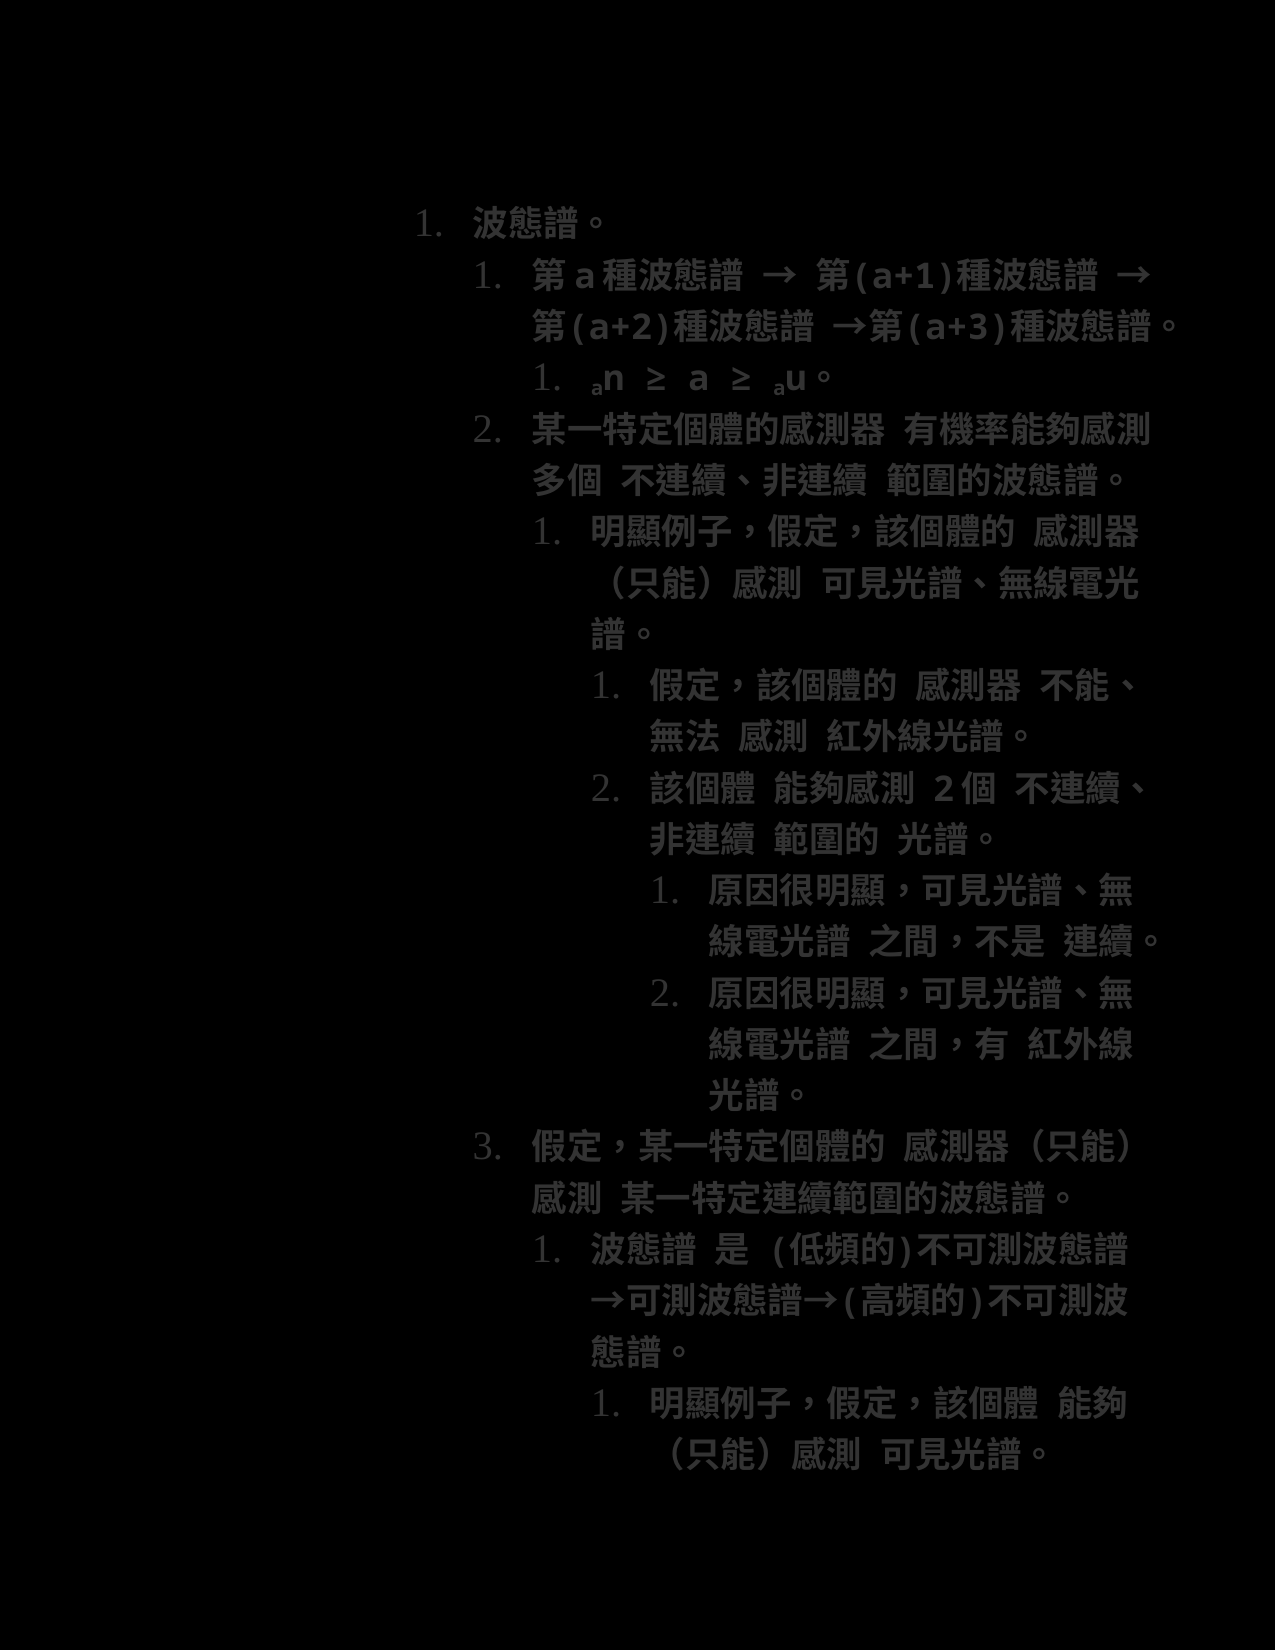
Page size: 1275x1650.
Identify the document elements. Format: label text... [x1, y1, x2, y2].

list 假定，某一特定個體的 感測器（只能）感測 某一特定連續範圍的波態譜。 [472, 1119, 1157, 1221]
list 某一特定個體的感測器 有機率能夠感測 多個 不連續、非連續 範圍的波態譜。 [472, 401, 1157, 504]
list 原因很明顯，可見光譜、無線電光譜 之間，有 紅外線光譜。 [649, 965, 1157, 1119]
list 明顯例子，假定，該個體的 感測器（只能）感測 可見光譜、無線電光譜。 [532, 504, 1157, 657]
list 第a種波態譜 → 第(a+1)種波態譜 → 第(a+2)種波態譜 →第(a+3)種波態譜。 [472, 247, 1157, 350]
list 假定，該個體的 感測器 不能、無法 感測 紅外線光譜。 [591, 657, 1157, 760]
list 波態譜 是 (低頻的)不可測波態譜→可測波態譜→(高頻的)不可測波態譜。 [532, 1221, 1157, 1375]
list 原因很明顯，可見光譜、無線電光譜 之間，不是 連續。 [649, 862, 1157, 965]
list 波態譜。 [413, 196, 1157, 247]
list 明顯例子，假定，該個體 能夠（只能）感測 可見光譜。 [591, 1375, 1157, 1478]
list 該個體 能夠感測 2個 不連續、非連續 範圍的 光譜。 [591, 760, 1157, 862]
list an ≥ a ≥ au。 [532, 350, 1157, 401]
